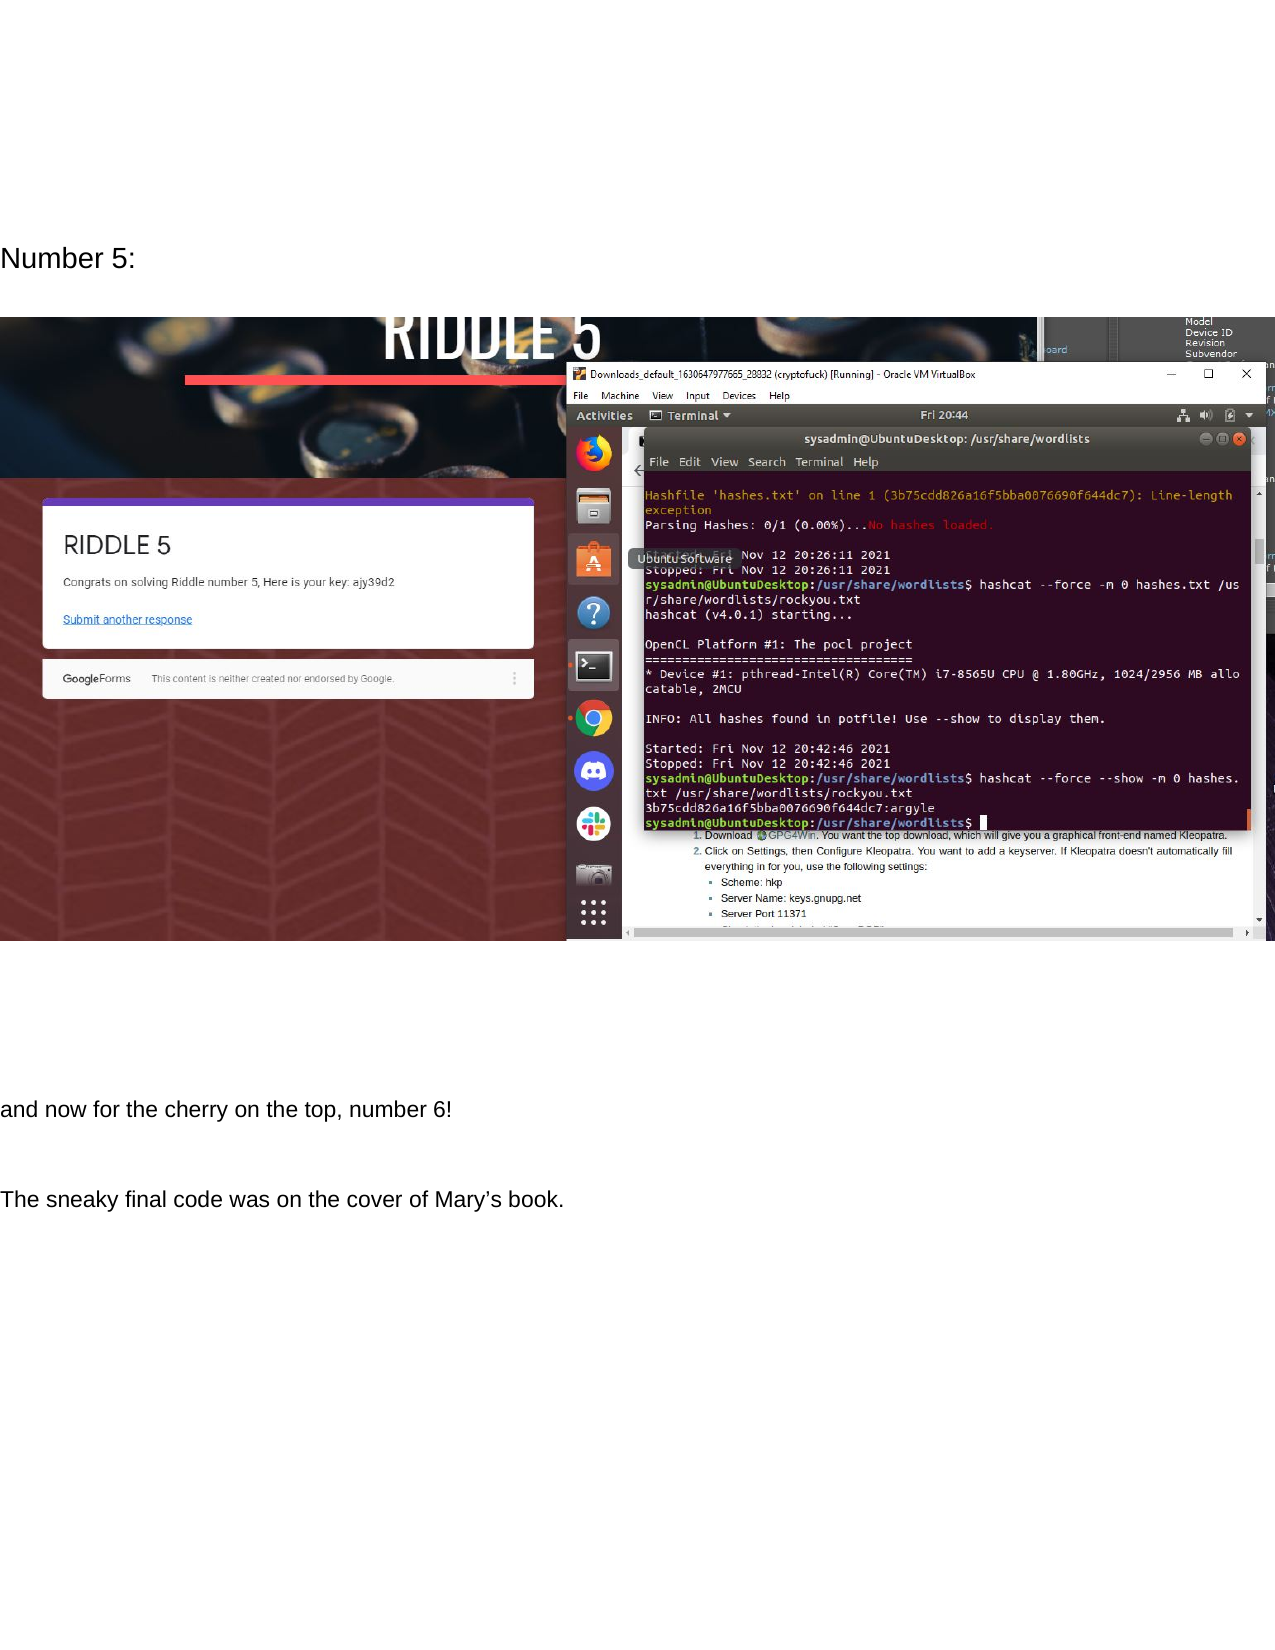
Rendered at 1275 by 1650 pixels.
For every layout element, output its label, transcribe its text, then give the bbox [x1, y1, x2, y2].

text The sneaky final code was on the cover of Mary’s book. [0, 1186, 1275, 1212]
picture [0, 317, 1275, 941]
text Number 5: [0, 241, 1275, 274]
text and now for the cherry on the top, number 6! [0, 1096, 1275, 1122]
